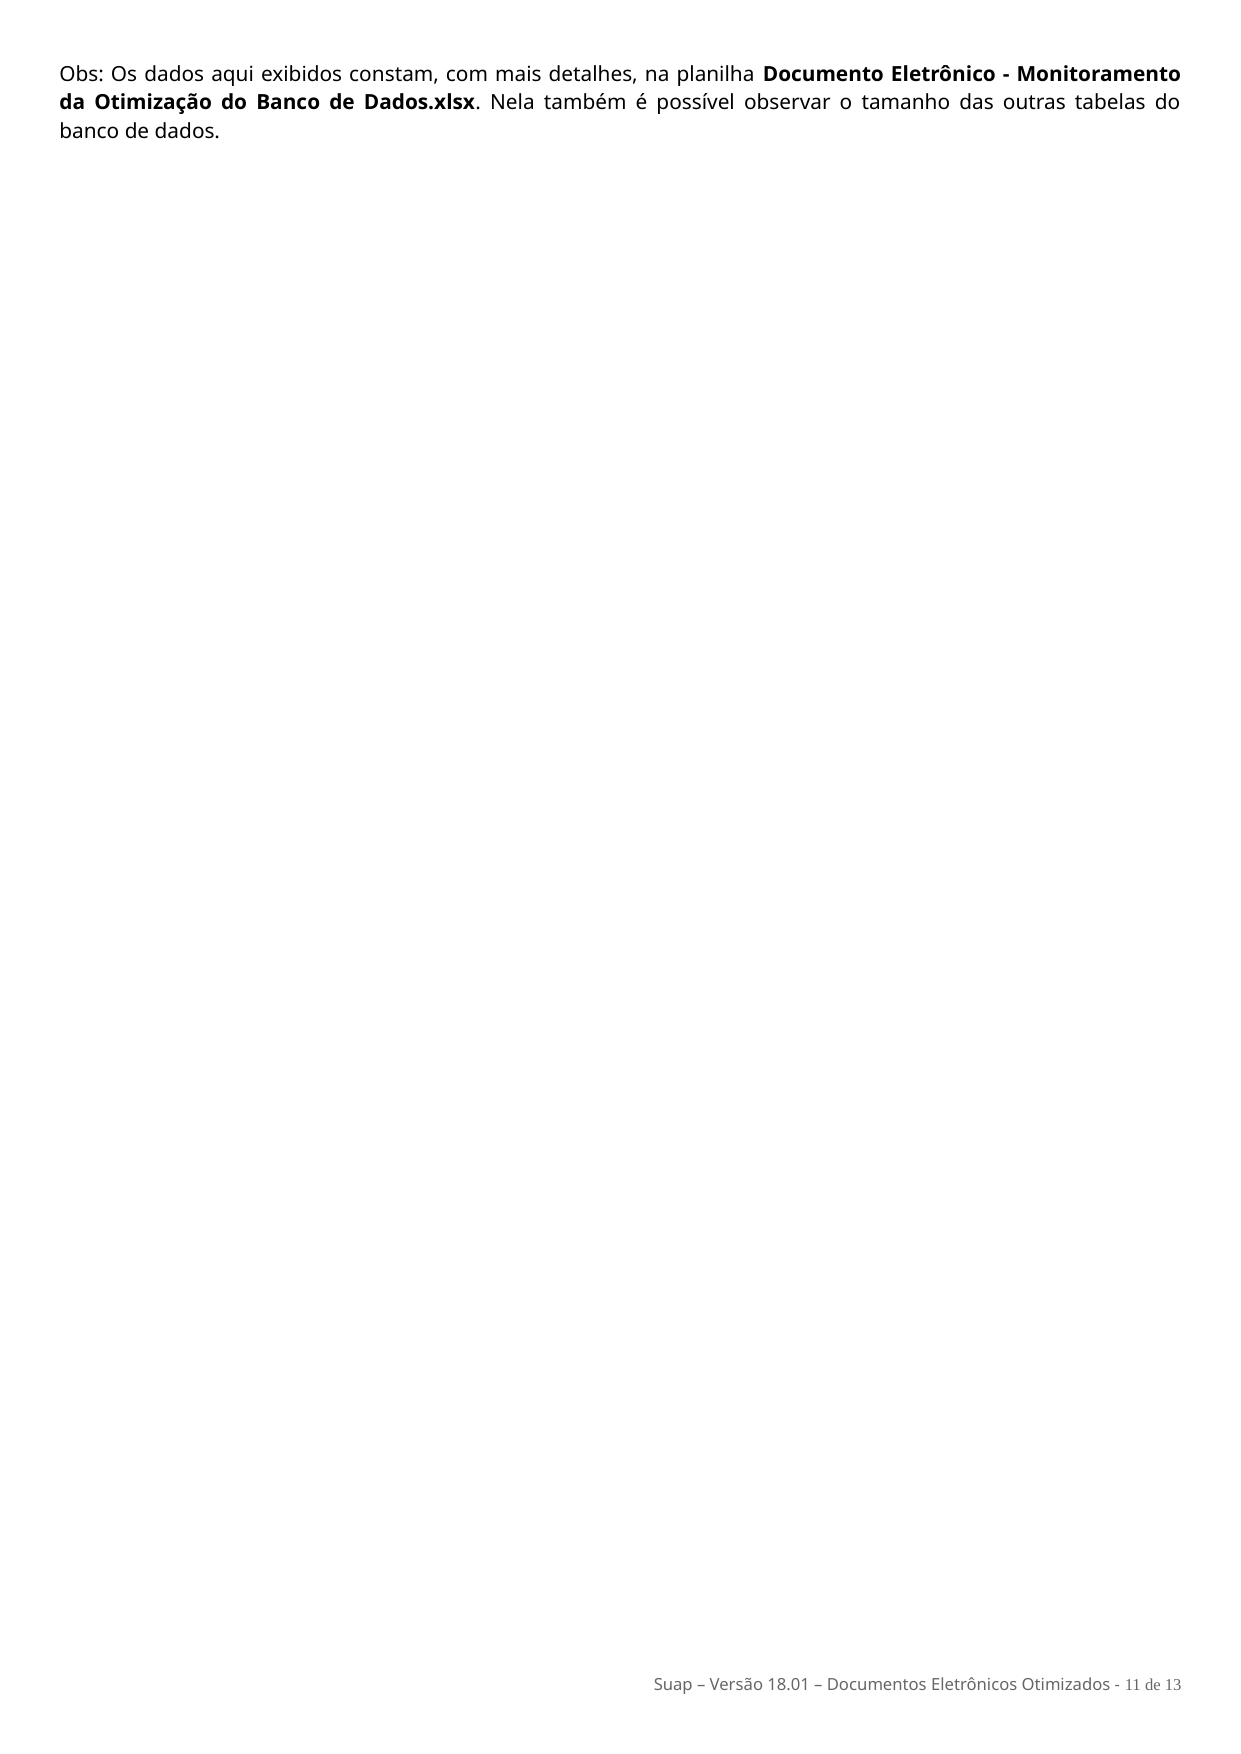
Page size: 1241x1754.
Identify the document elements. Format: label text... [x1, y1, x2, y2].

text Obs: Os dados aqui exibidos constam, com mais detalhes, na planilha Documento Eletrônico - Monitoramento da Otimização do Banco de Dados.xlsx. Nela também é possível observar o tamanho das outras tabelas do banco de dados. [59, 59, 1181, 144]
